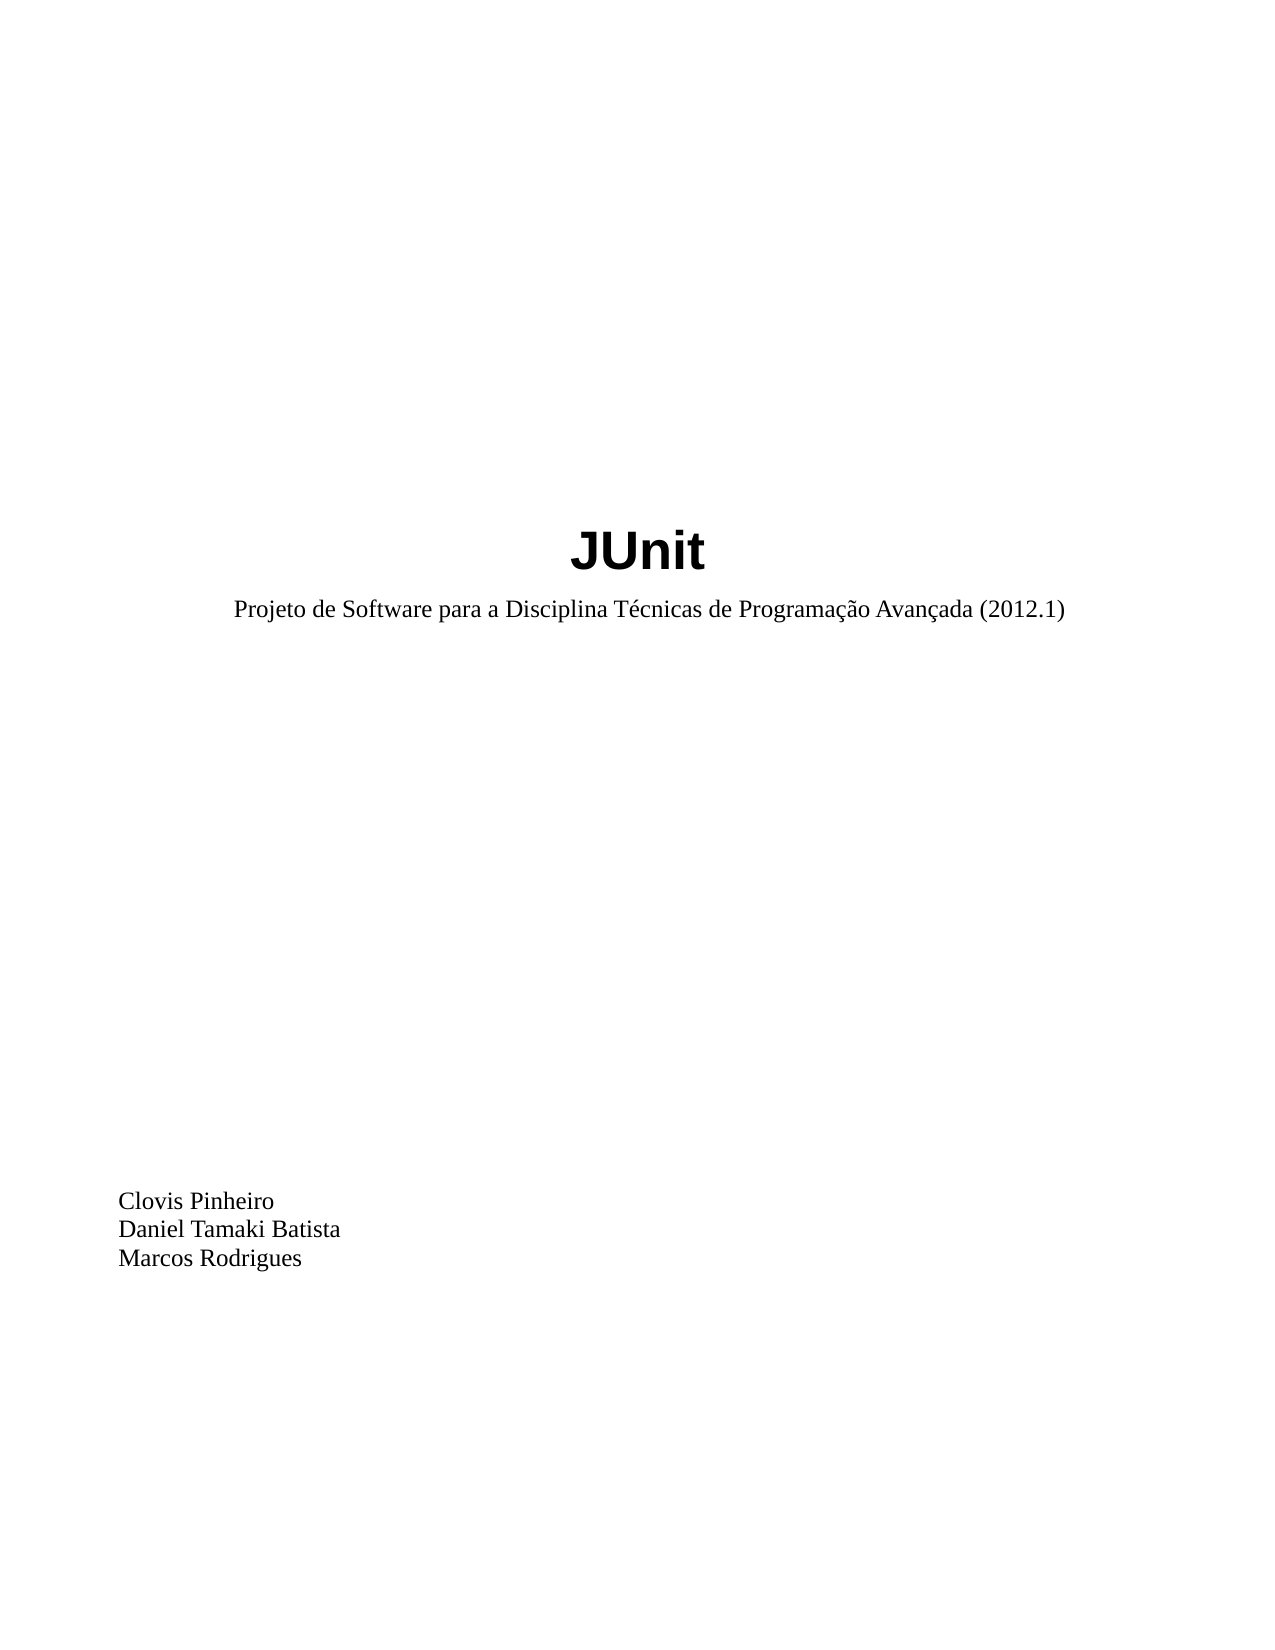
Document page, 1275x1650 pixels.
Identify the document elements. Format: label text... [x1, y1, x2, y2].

text Marcos Rodrigues [118, 1243, 1157, 1272]
text Projeto de Software para a Disciplina Técnicas de Programação Avançada (2012.1) [118, 594, 1157, 622]
subtitle JUnit [118, 519, 1157, 581]
text Daniel Tamaki Batista [118, 1214, 1157, 1243]
text Clovis Pinheiro [118, 1186, 1157, 1214]
